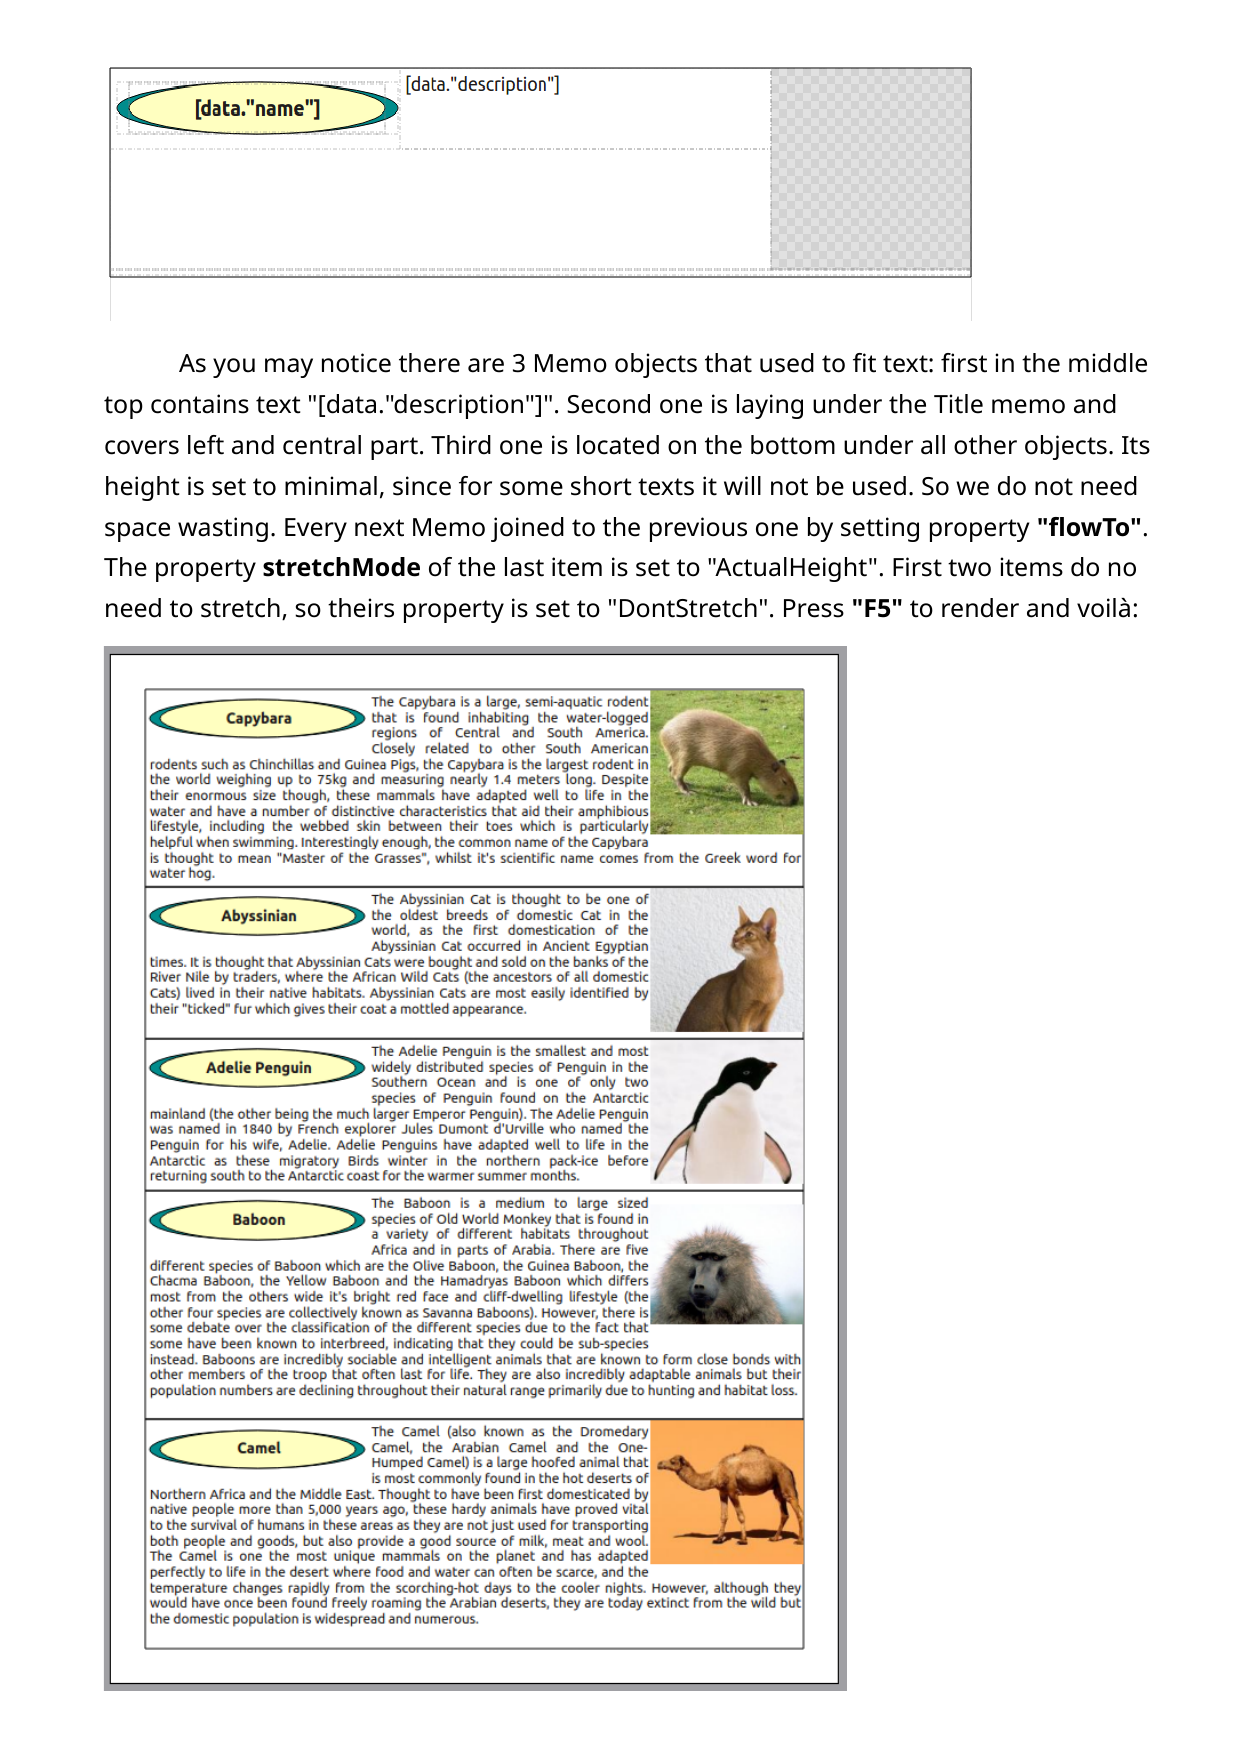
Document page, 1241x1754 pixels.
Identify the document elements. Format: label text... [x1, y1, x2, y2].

text As you may notice there are 3 Memo objects that used to fit text: first in the middle top contains text "[data."description"]". Second one is laying under the Title memo and covers left and central part. Third one is located on the bottom under all other objects. Its height is set to minimal, since for some short texts it will not be used. So we do not need space wasting. Every next Memo joined to the previous one by setting property "flowTo". The property stretchMode of the last item is set to "ActualHeight". First two items do no need to stretch, so theirs property is set to "DontStretch". Press "F5" to render and voilà: [104, 346, 1181, 625]
picture [103, 646, 847, 1691]
picture [103, 62, 985, 321]
